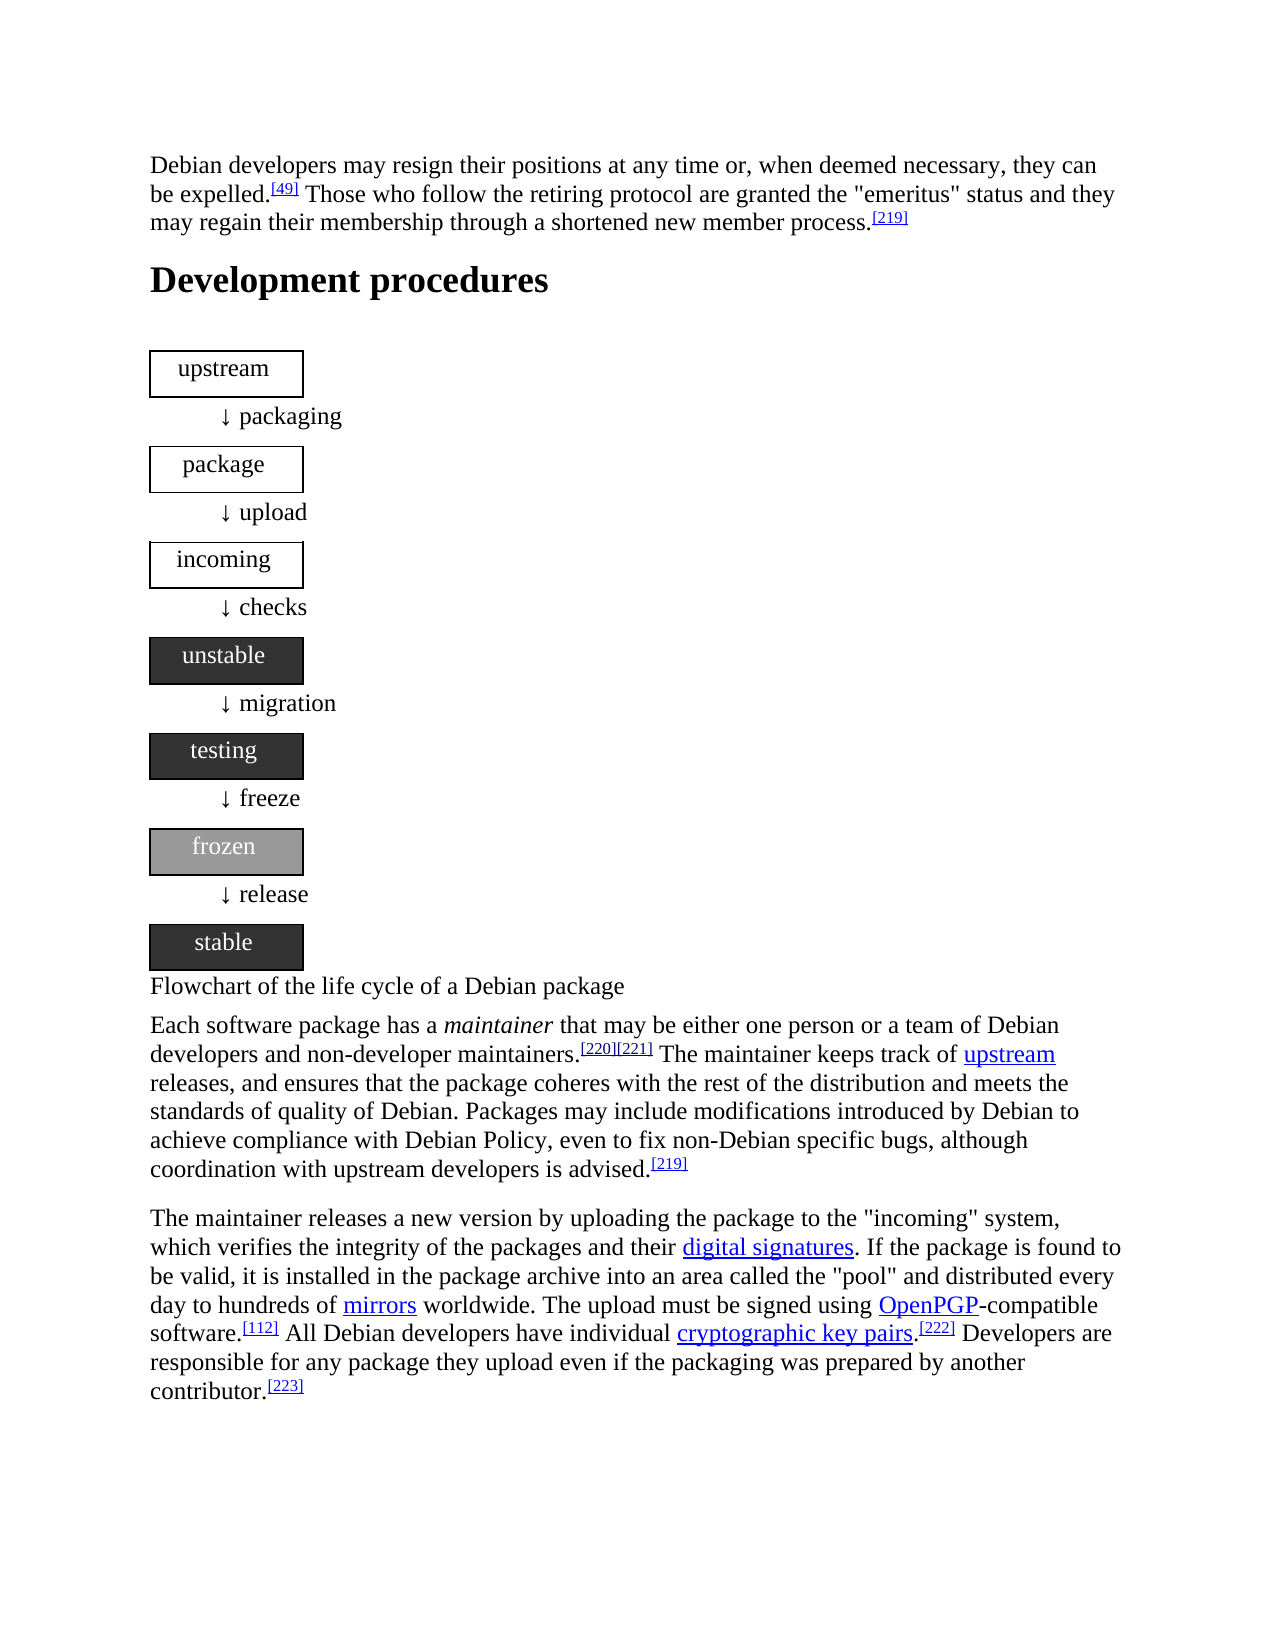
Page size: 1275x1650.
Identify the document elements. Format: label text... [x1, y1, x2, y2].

table_header [238, 311, 303, 350]
table_cell frozen [151, 830, 302, 874]
table_cell testing [151, 734, 302, 778]
table_header [217, 311, 237, 350]
table_cell [304, 924, 358, 969]
table_cell [150, 685, 217, 732]
table_cell checks [238, 587, 358, 637]
table_cell [304, 733, 358, 778]
table_header [150, 311, 217, 350]
text Development procedures [150, 257, 1125, 300]
table_cell ↓ [217, 780, 237, 828]
table_cell upstream [151, 352, 302, 396]
table_cell package [151, 447, 302, 492]
table_cell [304, 350, 358, 396]
table_cell [304, 446, 358, 492]
table_cell stable [151, 925, 302, 969]
table_cell incoming [151, 543, 302, 587]
table_cell [150, 589, 217, 637]
table_cell upload [238, 492, 358, 541]
table_cell [304, 637, 358, 683]
table_cell ↓ [217, 589, 237, 637]
table_header [303, 311, 358, 350]
table_cell [150, 780, 217, 828]
table_cell [304, 541, 358, 587]
table_cell [150, 398, 217, 446]
table_cell ↓ [217, 876, 237, 923]
table_cell packaging [238, 396, 358, 446]
table_cell freeze [238, 778, 358, 828]
table_cell release [238, 874, 358, 923]
table_cell ↓ [217, 398, 237, 446]
table_cell ↓ [217, 493, 237, 541]
table_cell unstable [151, 638, 302, 683]
table_cell ↓ [217, 685, 237, 732]
text Flowchart of the life cycle of a Debian package [150, 971, 1125, 1000]
text The maintainer releases a new version by uploading the package to the "incoming" system, which verifies the integrity of the packages and their digital signatures. If the package is found to be valid, it is installed in the package archive into an area called the "pool" and distributed every day to hundreds of mirrors worldwide. The upload must be signed using OpenPGP-compatible software.[112] All Debian developers have individual cryptographic key pairs.[222] Developers are responsible for any package they upload even if the packaging was prepared by another contributor.[223] [150, 1203, 1125, 1405]
table_cell migration [238, 683, 358, 732]
text Debian developers may resign their positions at any time or, when deemed necessary, they can be expelled.[49] Those who follow the retiring protocol are granted the "emeritus" status and they may regain their membership through a shortened new member process.[219] [150, 150, 1125, 236]
text Each software package has a maintainer that may be either one person or a team of Debian developers and non-developer maintainers.[220][221] The maintainer keeps track of upstream releases, and ensures that the package coheres with the rest of the distribution and meets the standards of quality of Debian. Packages may include modifications introduced by Debian to achieve compliance with Debian Policy, even to fix non-Debian specific bugs, although coordination with upstream developers is advised.[219] [150, 1010, 1125, 1183]
table_cell [150, 493, 217, 541]
table_cell [304, 828, 358, 874]
table_cell [150, 876, 217, 923]
